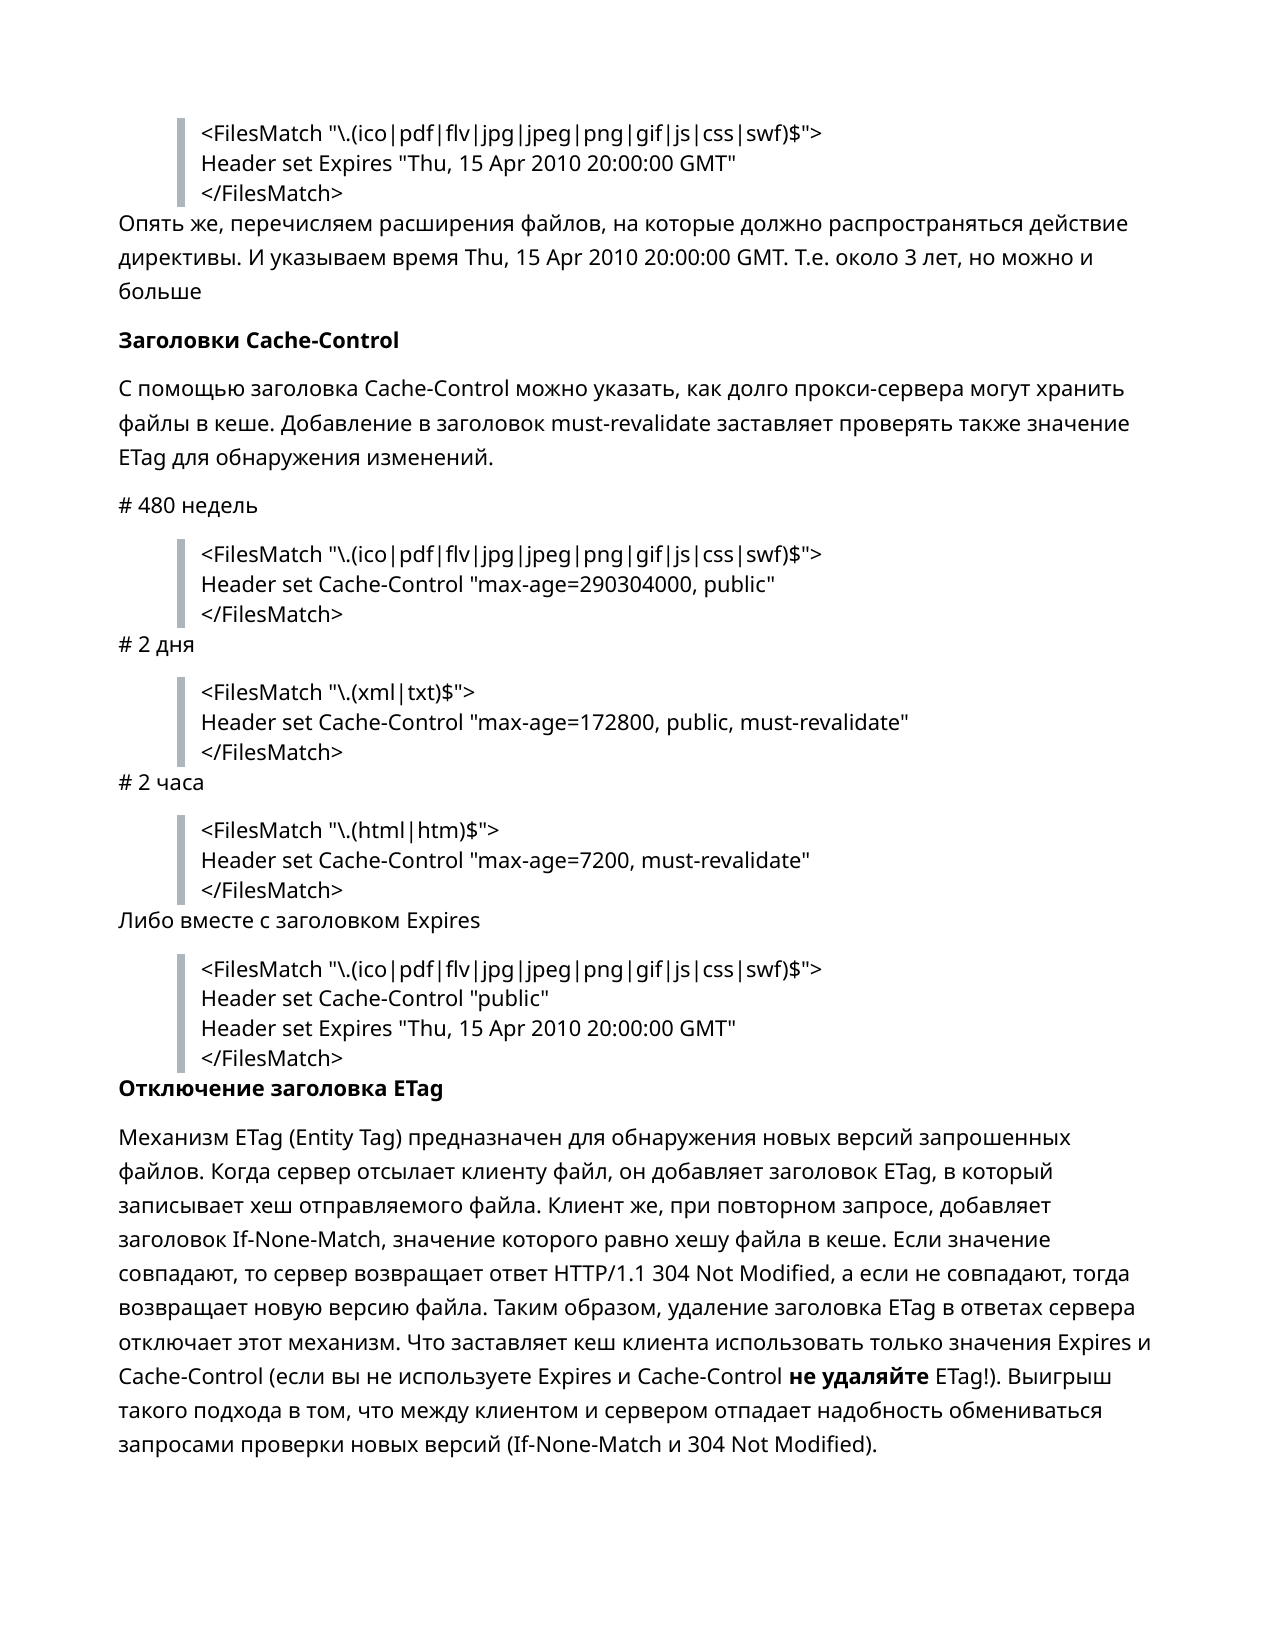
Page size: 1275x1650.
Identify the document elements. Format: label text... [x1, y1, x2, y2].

text <FilesMatch "\.(html|htm)$"> Header set Cache-Control "max-age=7200, must-revalidate" </FilesMatch> [185, 815, 1098, 905]
text Опять же, перечисляем расширения файлов, на которые должно распространяться действие директивы. И указываем время Thu, 15 Apr 2010 20:00:00 GMT. Т.е. около 3 лет, но можно и больше [118, 207, 1157, 306]
text Либо вместе с заголовком Expires [118, 905, 1157, 934]
text <FilesMatch "\.(ico|pdf|flv|jpg|jpeg|png|gif|js|css|swf)$"> Header set Cache-Control "max-age=290304000, public" </FilesMatch> [185, 539, 1098, 628]
text Отключение заголовка ETag [118, 1073, 1157, 1102]
text <FilesMatch "\.(ico|pdf|flv|jpg|jpeg|png|gif|js|css|swf)$"> Header set Cache-Control "public" Header set Expires "Thu, 15 Apr 2010 20:00:00 GMT" </FilesMatch> [177, 953, 1098, 1073]
text С помощью заголовка Cache-Control можно указать, как долго прокси-сервера могут хранить файлы в кеше. Добавление в заголовок must-revalidate заставляет проверять также значение ETag для обнаружения изменений. [118, 373, 1157, 471]
text Заголовки Cache-Control [118, 324, 1157, 354]
text # 2 часа [118, 767, 1157, 796]
text Механизм ETag (Entity Tag) предназначен для обнаружения новых версий запрошенных файлов. Когда сервер отсылает клиенту файл, он добавляет заголовок ETag, в который записывает хеш отправляемого файла. Клиент же, при повторном запросе, добавляет заголовок If-None-Match, значение которого равно хешу файла в кеше. Если значение совпадают, то сервер возвращает ответ HTTP/1.1 304 Not Modified, а если не совпадают, тогда возвращает новую версию файла. Таким образом, удаление заголовка ETag в ответах сервера отключает этот механизм. Что заставляет кеш клиента использовать только значения Expires и Cache-Control (если вы не используете Expires и Cache-Control не удаляйте ETag!). Выигрыш такого подхода в том, что между клиентом и сервером отпадает надобность обмениваться запросами проверки новых версий (If-None-Match и 304 Not Modified). [118, 1121, 1157, 1459]
text <FilesMatch "\.(xml|txt)$"> Header set Cache-Control "max-age=172800, public, must-revalidate" </FilesMatch> [185, 677, 1098, 767]
text # 480 недель [118, 490, 1157, 520]
text # 2 дня [118, 628, 1157, 658]
text <FilesMatch "\.(ico|pdf|flv|jpg|jpeg|png|gif|js|css|swf)$"> Header set Expires "Thu, 15 Apr 2010 20:00:00 GMT" </FilesMatch> [185, 118, 1098, 207]
